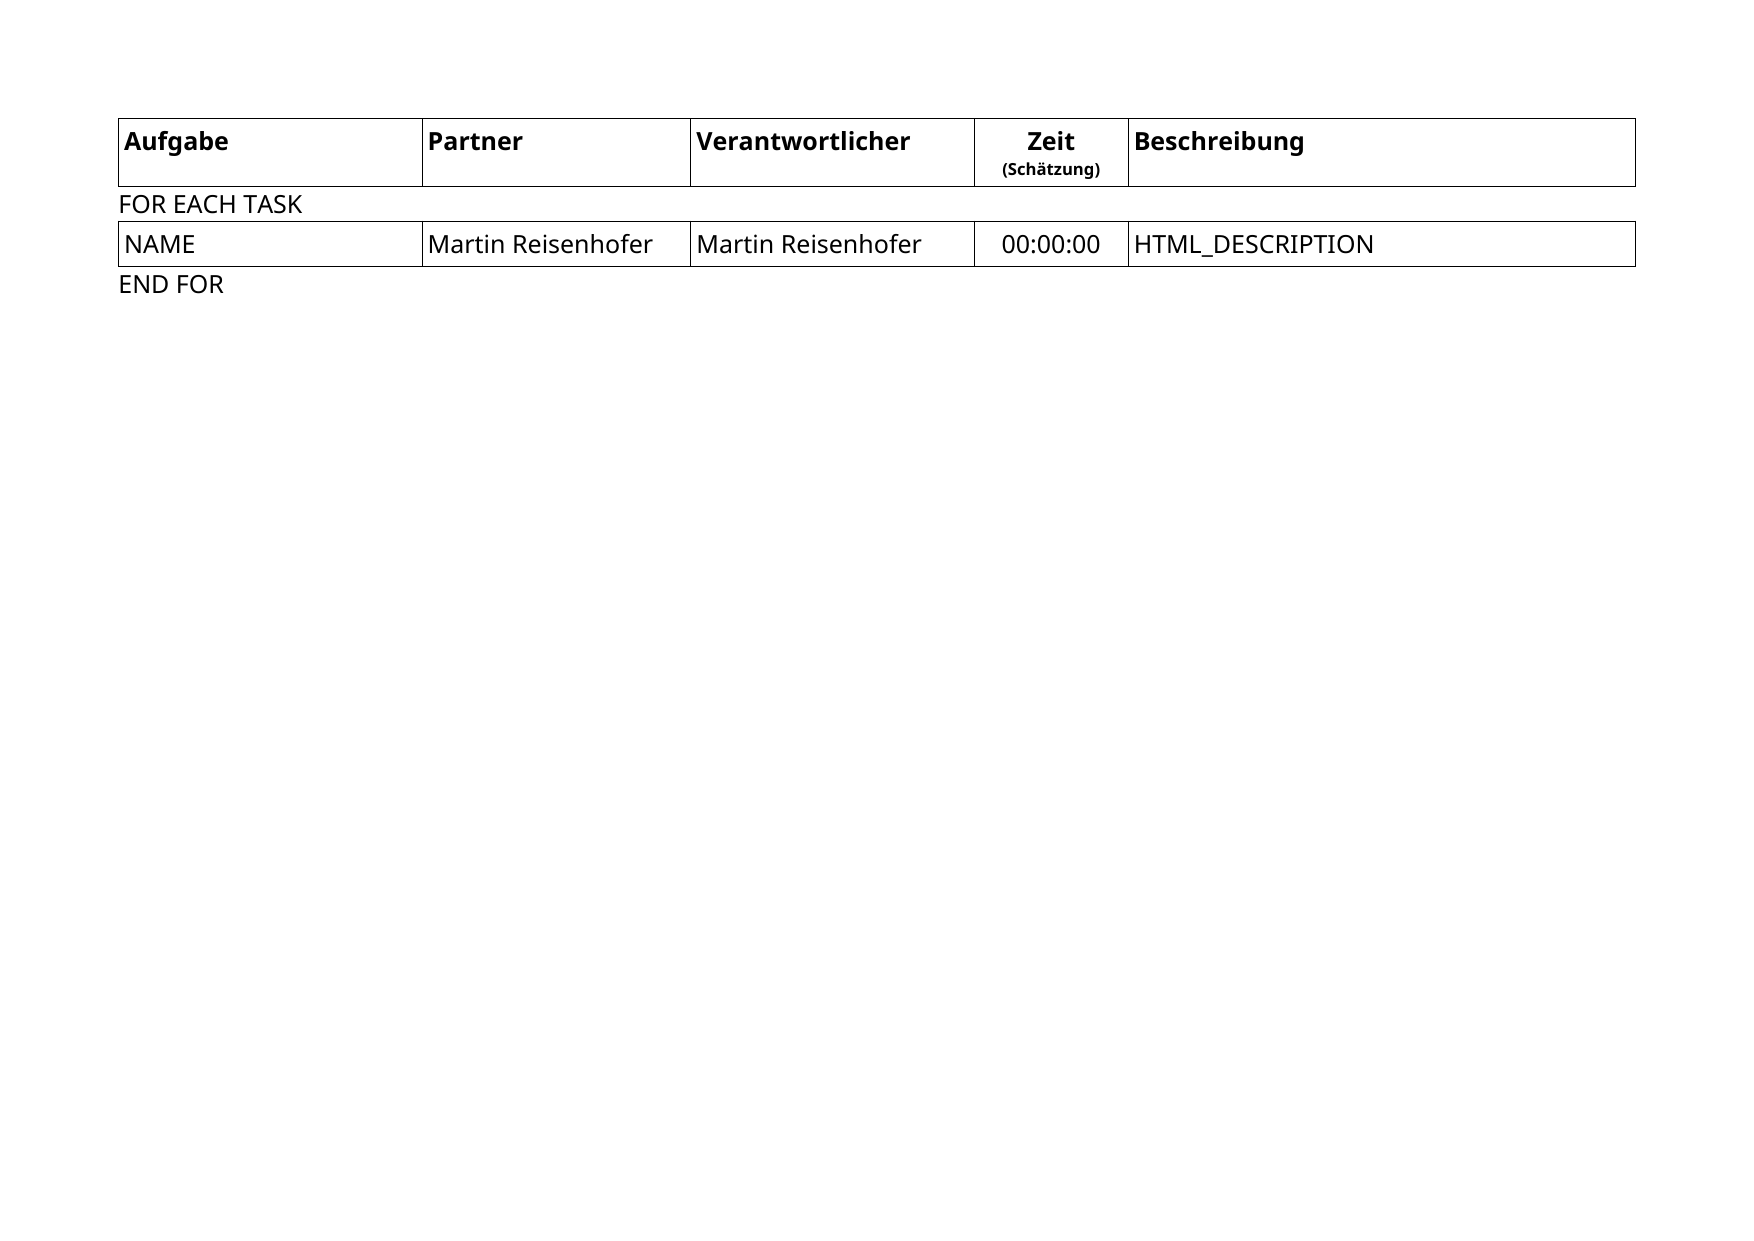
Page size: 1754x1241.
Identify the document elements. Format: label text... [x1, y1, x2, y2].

table_header Aufgabe [119, 119, 422, 186]
text END FOR [118, 267, 1636, 300]
text FOR EACH TASK [118, 187, 1636, 221]
table_header Martin Reisenhofer [423, 222, 690, 266]
table_header Beschreibung [1129, 119, 1635, 186]
table_header Verantwortlicher [691, 119, 974, 186]
table_header Martin Reisenhofer [691, 222, 974, 266]
table_header Partner [423, 119, 690, 186]
table_header HTML_DESCRIPTION [1129, 222, 1635, 266]
table_header NAME [119, 222, 422, 266]
table_header Zeit (Schätzung) [975, 119, 1128, 186]
table_header 00:00:00 [975, 222, 1128, 266]
